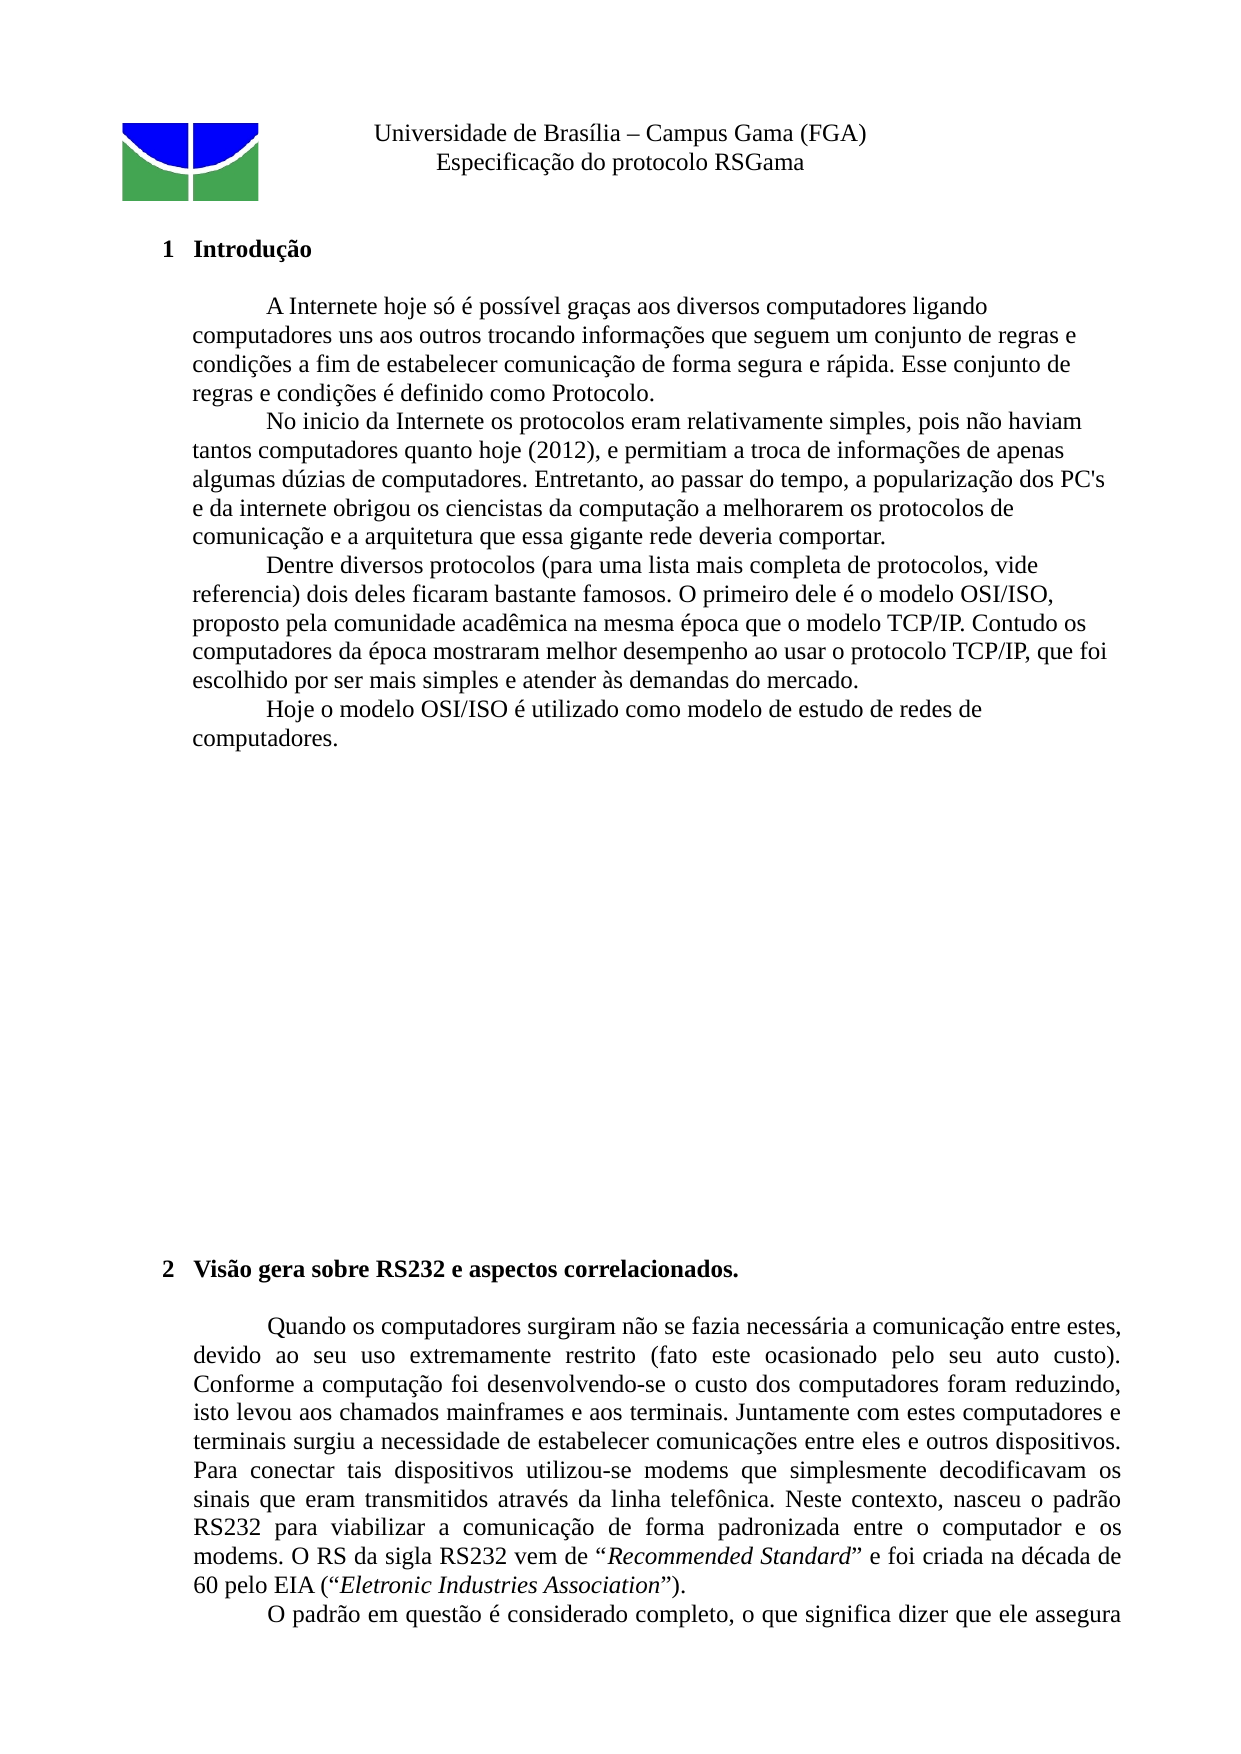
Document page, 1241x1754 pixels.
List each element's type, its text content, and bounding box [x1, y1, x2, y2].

text Dentre diversos protocolos (para uma lista mais completa de protocolos, vide referencia) dois deles ficaram bastante famosos. O primeiro dele é o modelo OSI/ISO, proposto pela comunidade acadêmica na mesma época que o modelo TCP/IP. Contudo os computadores da época mostraram melhor desempenho ao usar o protocolo TCP/IP, que foi escolhido por ser mais simples e atender às demandas do mercado. [118, 550, 1122, 694]
list Quando os computadores surgiram não se fazia necessária a comunicação entre estes, devido ao seu uso extremamente restrito (fato este ocasionado pelo seu auto custo). Conforme a computação foi desenvolvendo-se o custo dos computadores foram reduzindo, isto levou aos chamados mainframes e aos terminais. Juntamente com estes computadores e terminais surgiu a necessidade de estabelecer comunicações entre eles e outros dispositivos. Para conectar tais dispositivos utilizou-se modems que simplesmente decodificavam os sinais que eram transmitidos através da linha telefônica. Neste contexto, nasceu o padrão RS232 para viabilizar a comunicação de forma padronizada entre o computador e os modems. O RS da sigla RS232 vem de “Recommended Standard” e foi criada na década de 60 pelo EIA (“Eletronic Industries Association”). [156, 1311, 1122, 1599]
picture [122, 123, 259, 201]
text Hoje o modelo OSI/ISO é utilizado como modelo de estudo de redes de computadores. [118, 694, 1122, 751]
list Visão gera sobre RS232 e aspectos correlacionados. [156, 1254, 1122, 1282]
text No inicio da Internete os protocolos eram relativamente simples, pois não haviam tantos computadores quanto hoje (2012), e permitiam a troca de informações de apenas algumas dúzias de computadores. Entretanto, ao passar do tempo, a popularização dos PC's e da internete obrigou os ciencistas da computação a melhorarem os protocolos de comunicação e a arquitetura que essa gigante rede deveria comportar. [118, 406, 1122, 550]
list Introdução [156, 234, 1122, 263]
list O padrão em questão é considerado completo, o que significa dizer que ele assegura [156, 1599, 1122, 1627]
text A Internete hoje só é possível graças aos diversos computadores ligando computadores uns aos outros trocando informações que seguem um conjunto de regras e condições a fim de estabelecer comunicação de forma segura e rápida. Esse conjunto de regras e condições é definido como Protocolo. [118, 291, 1122, 406]
